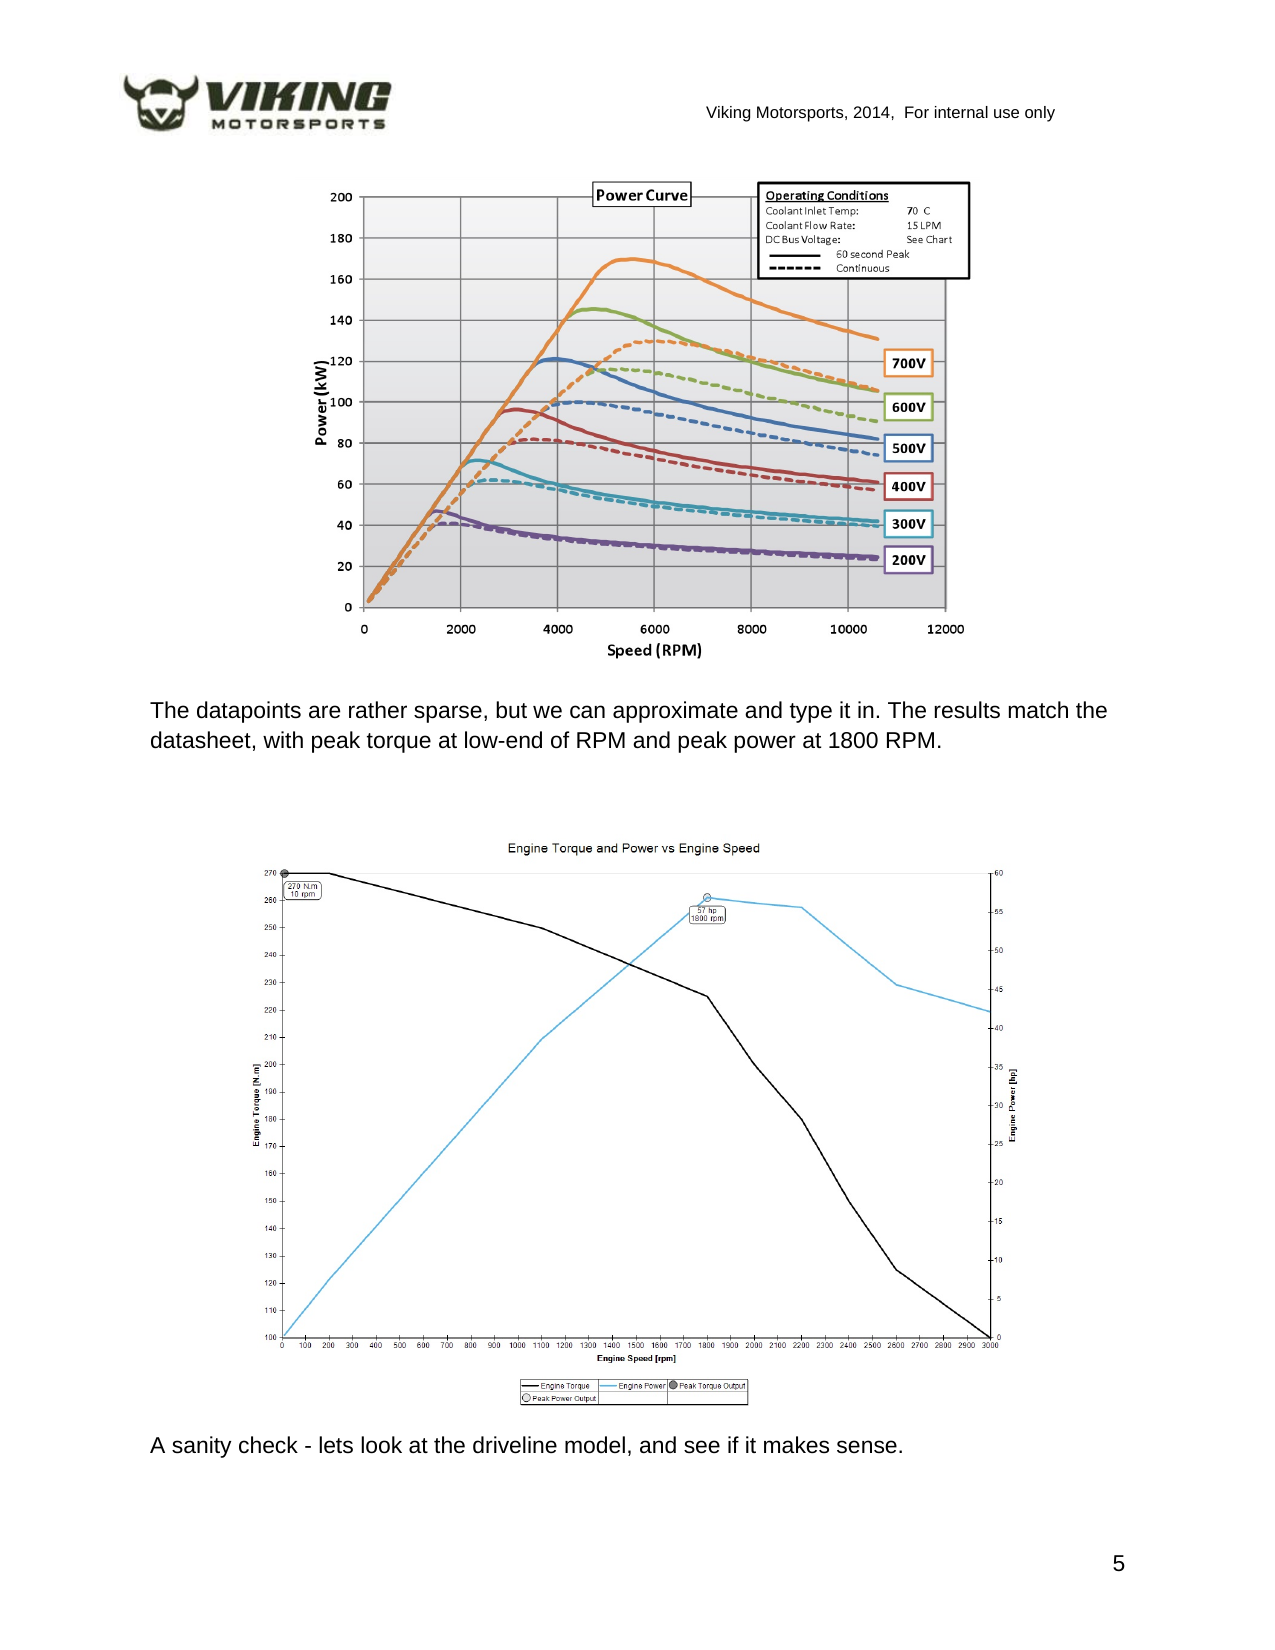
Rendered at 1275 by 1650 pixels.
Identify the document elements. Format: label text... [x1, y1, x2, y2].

picture [247, 834, 1022, 1410]
picture [118, 73, 397, 136]
picture [294, 177, 980, 676]
text The datapoints are rather sparse, but we can approximate and type it in. The results match the datasheet, with peak torque at low-end of RPM and peak power at 1800 RPM. [150, 698, 1125, 753]
text A sanity check - lets look at the driveline model, and see if it makes sense. [150, 1432, 1125, 1458]
